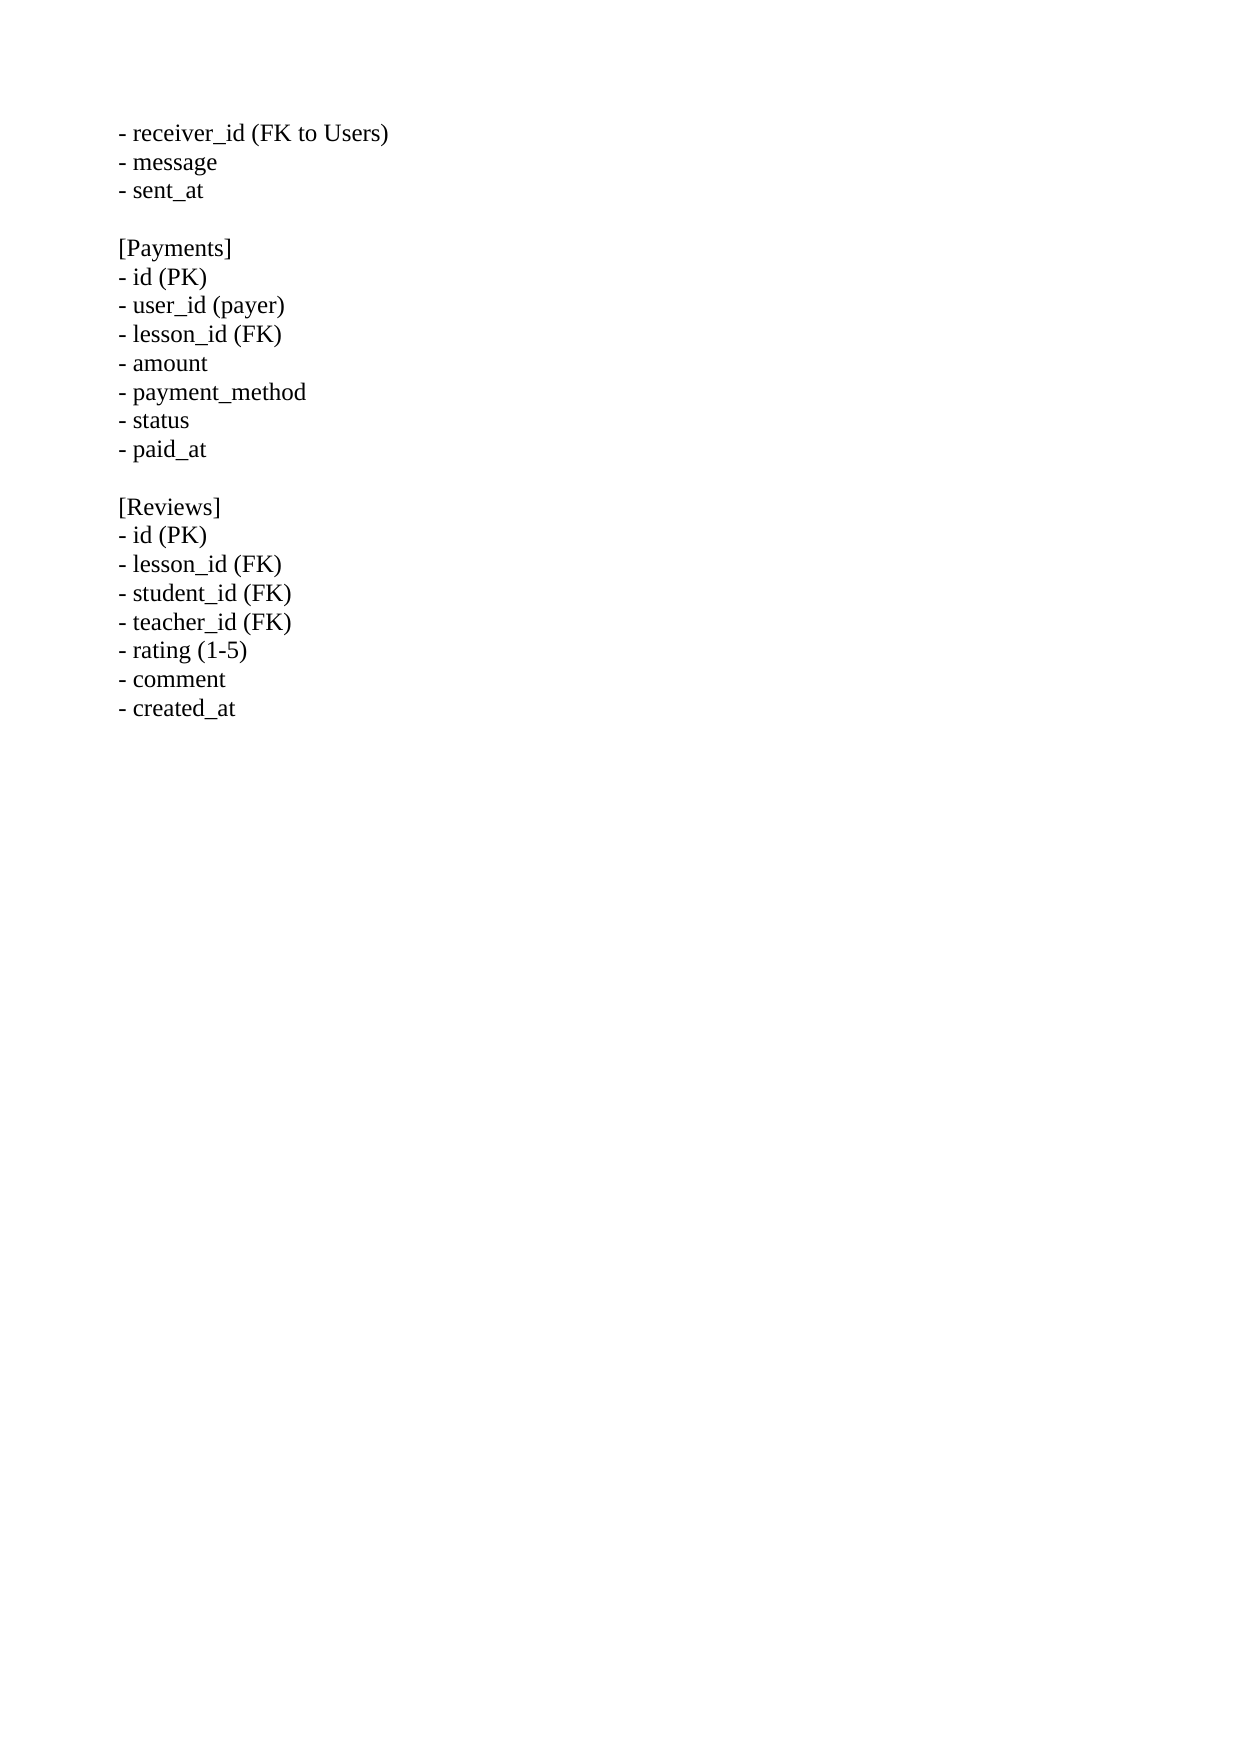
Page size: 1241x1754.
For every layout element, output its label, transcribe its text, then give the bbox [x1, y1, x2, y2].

text - comment [118, 664, 1122, 693]
text - student_id (FK) [118, 578, 1122, 607]
text - teacher_id (FK) [118, 607, 1122, 636]
text - paid_at [118, 434, 1122, 463]
text - lesson_id (FK) [118, 319, 1122, 348]
text - status [118, 406, 1122, 434]
text - id (PK) [118, 521, 1122, 549]
text - user_id (payer) [118, 291, 1122, 319]
text [Payments] [118, 233, 1122, 262]
text - created_at [118, 693, 1122, 722]
text - rating (1-5) [118, 636, 1122, 664]
text - message [118, 147, 1122, 176]
text - payment_method [118, 377, 1122, 406]
text - sent_at [118, 176, 1122, 204]
text - id (PK) [118, 262, 1122, 291]
text - lesson_id (FK) [118, 549, 1122, 578]
text - amount [118, 348, 1122, 377]
text - receiver_id (FK to Users) [118, 118, 1122, 147]
text [Reviews] [118, 492, 1122, 521]
